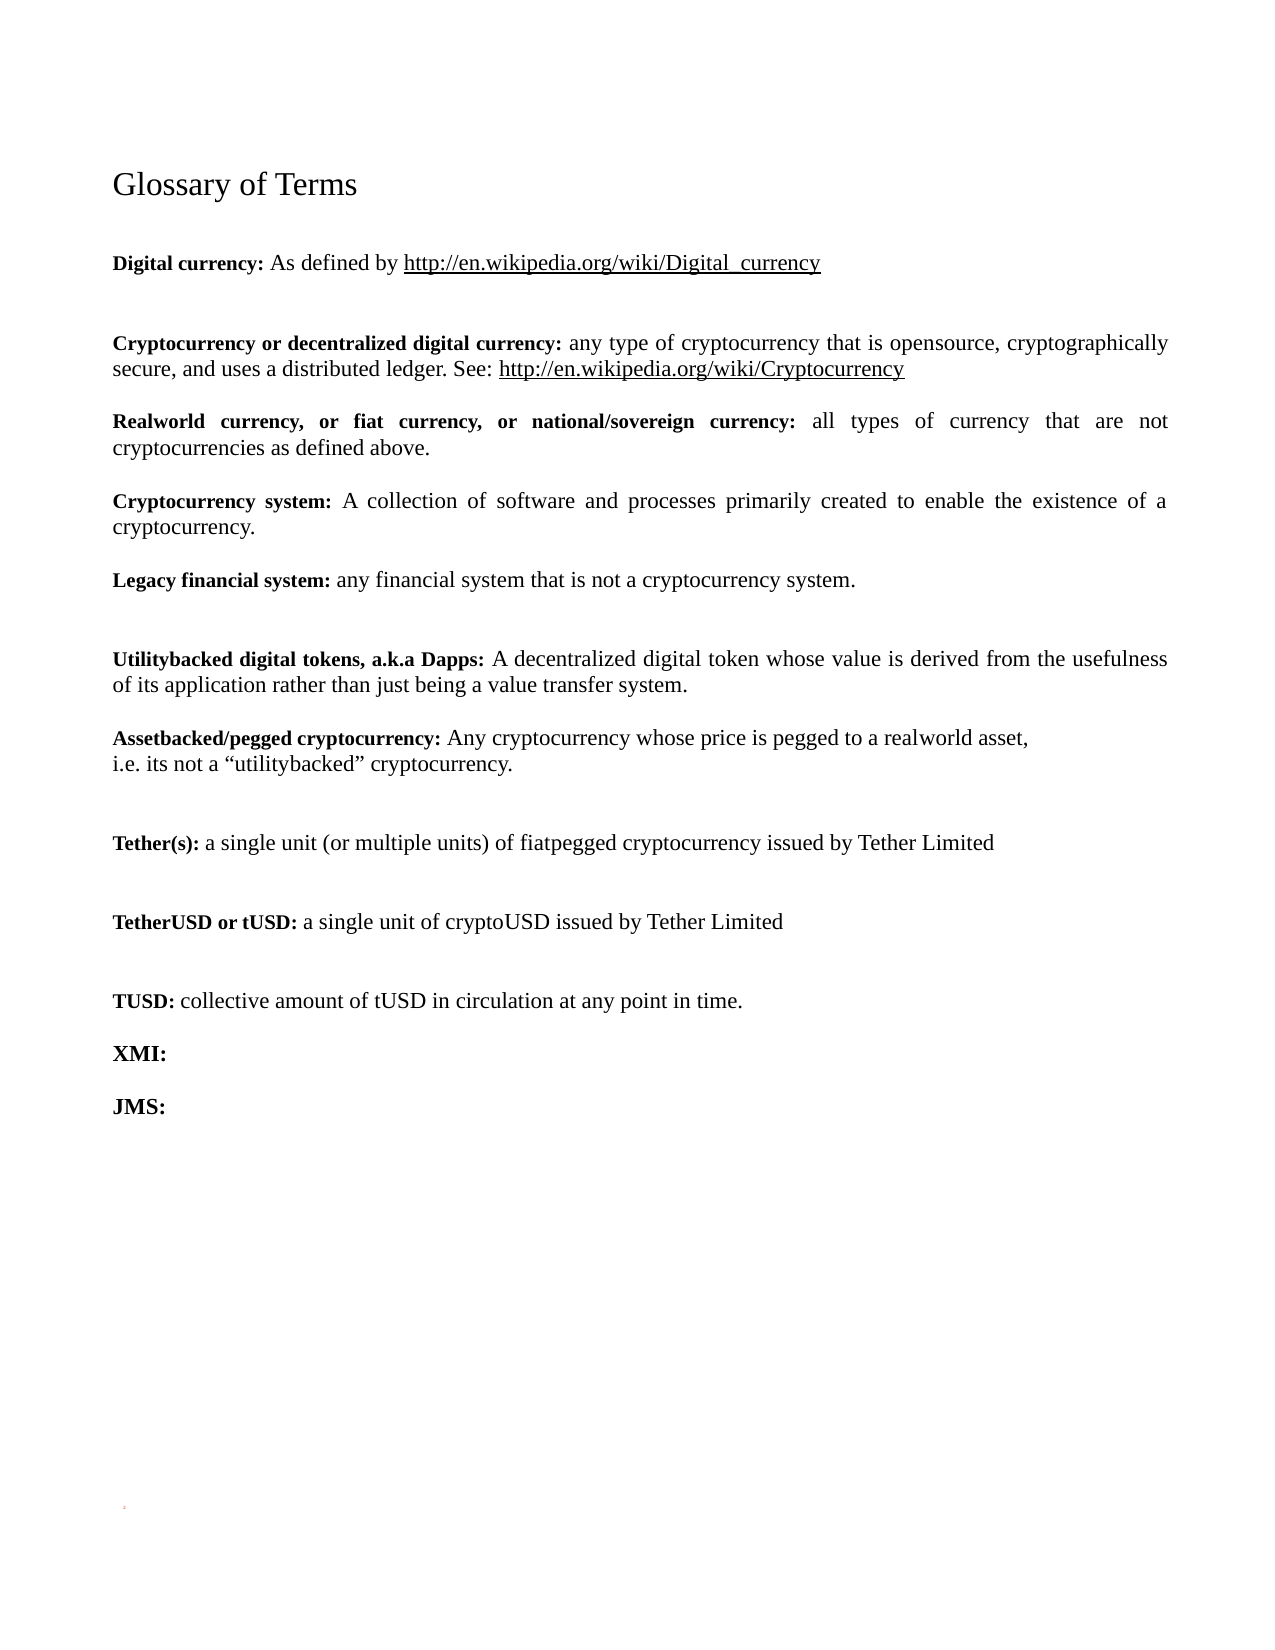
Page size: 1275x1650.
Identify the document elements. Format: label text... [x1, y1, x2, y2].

text JMS: [112, 1093, 1169, 1119]
text TetherUSD or tUSD: a single unit of crypto­USD issued by Tether Limited [112, 908, 1169, 935]
text Legacy financial system: any financial system that is not a cryptocurrency system. [112, 566, 1169, 592]
text Digital currency: As defined by http://en.wikipedia.org/wiki/Digital_currency [112, 249, 1169, 276]
text XMI: [112, 1040, 1169, 1066]
text Cryptocurrency system: A collection of software and processes primarily created to enable the existence of a cryptocurrency. [112, 487, 1169, 539]
text Real­world currency, or fiat currency, or national/sovereign currency: all types of currency that are not cryptocurrencies as defined above. [112, 408, 1169, 460]
subtitle Glossary of Terms [112, 164, 1169, 203]
text i.e. its not a “utility­backed” cryptocurrency. [112, 750, 1169, 777]
text TUSD: collective amount of tUSD in circulation at any point in time. [112, 987, 1169, 1014]
text Tether(s): a single unit (or multiple units) of fiat­pegged cryptocurrency issued by Tether Limited [112, 829, 1169, 856]
text Cryptocurrency or decentralized digital currency: any type of cryptocurrency that is open­source, cryptographically secure, and uses a distributed ledger. See: http://en.wikipedia.org/wiki/Cryptocurrency [112, 328, 1169, 381]
text Asset­backed/pegged cryptocurrency: Any cryptocurrency whose price is pegged to a real­world asset, [112, 724, 1169, 750]
text Utility­backed digital tokens, a.k.a Dapps: A decentralized digital token whose value is derived from the usefulness of its application rather than just being a value transfer system. [112, 645, 1169, 697]
